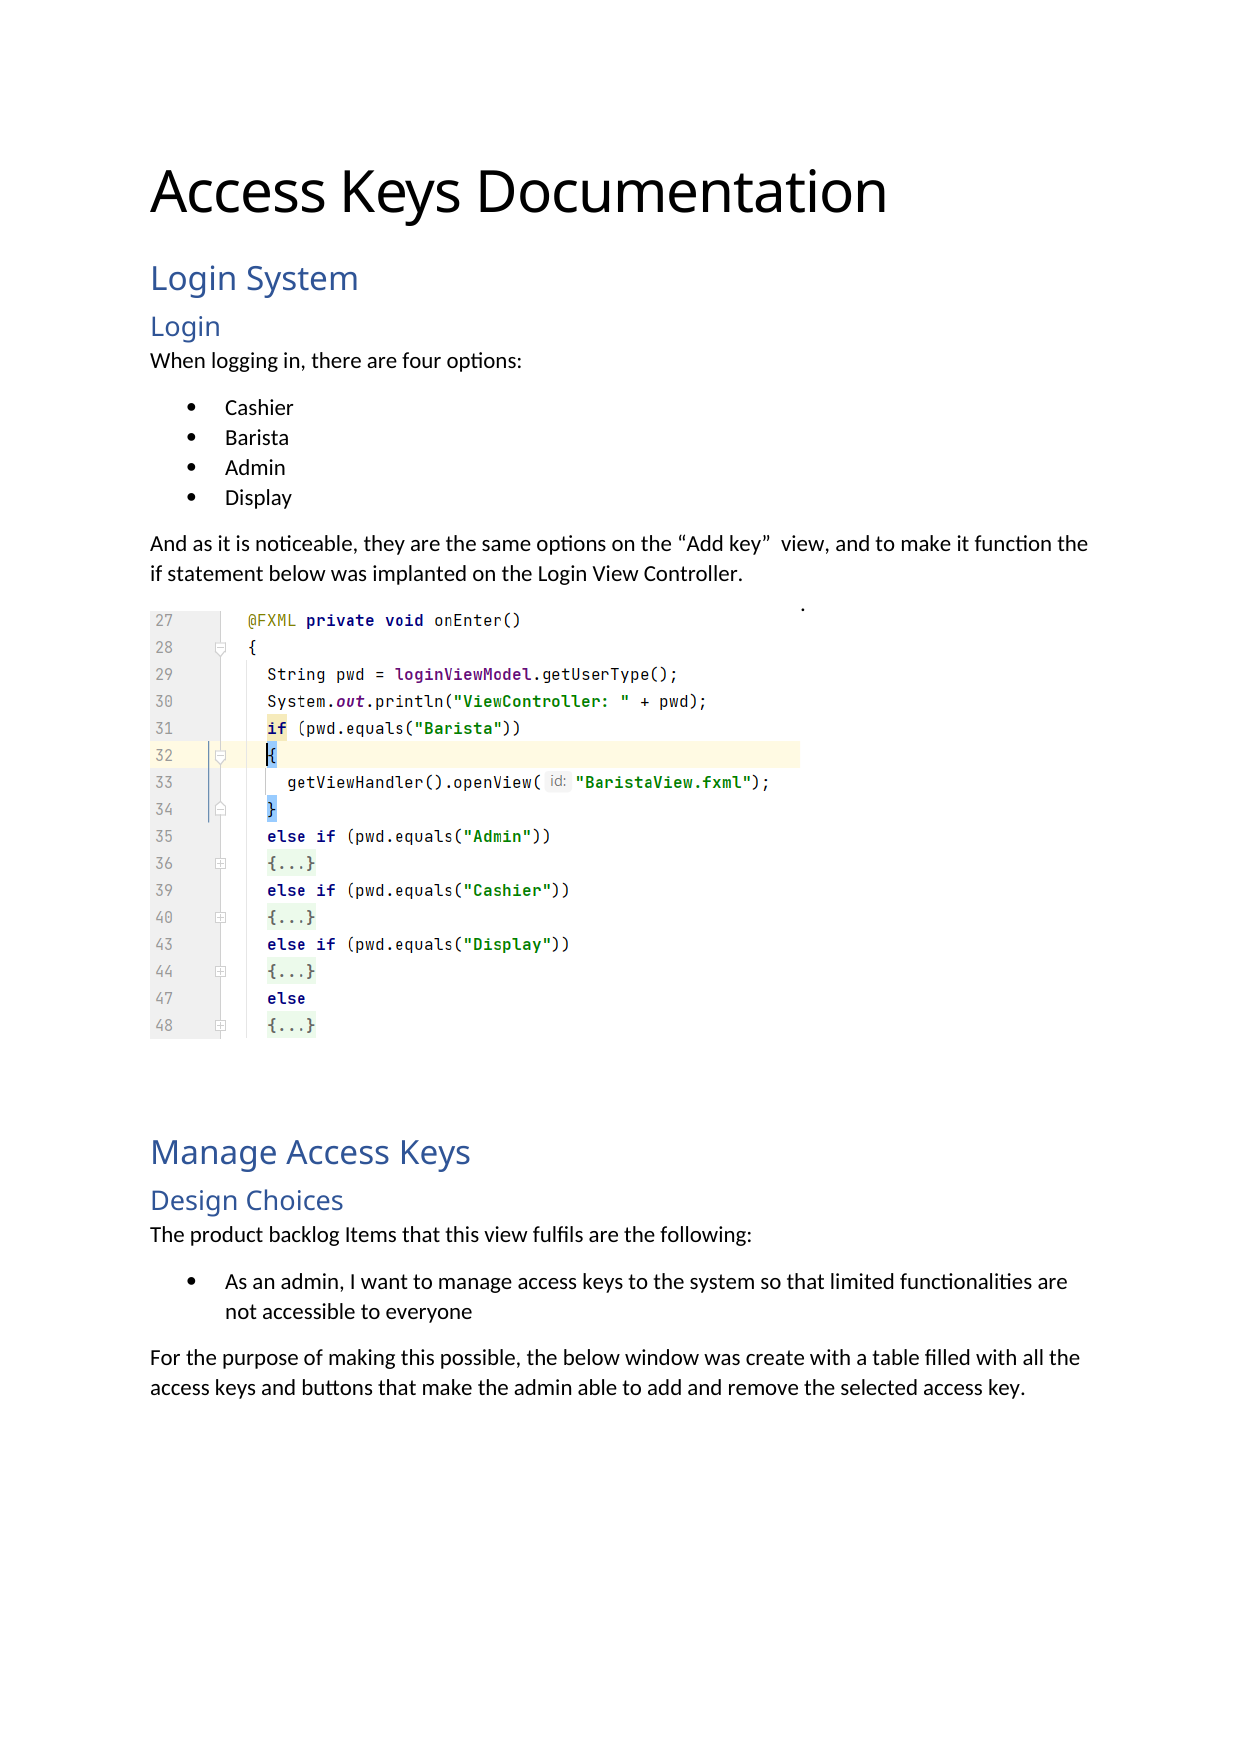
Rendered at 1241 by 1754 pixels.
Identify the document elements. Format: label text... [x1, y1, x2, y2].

list Admin [187, 453, 1090, 481]
title Access Keys Documentation [150, 150, 1090, 229]
subtitle Manage Access Keys [150, 1128, 1090, 1174]
text When logging in, there are four options: [150, 347, 1090, 374]
list Cashier [187, 393, 1090, 421]
list As an admin, I want to manage access keys to the system so that limited functionalities are not accessible to everyone [187, 1267, 1090, 1325]
list Display [187, 483, 1090, 511]
text For the purpose of making this possible, the below window was create with a table filled with all the access keys and buttons that make the admin able to add and remove the selected access key. [150, 1343, 1090, 1401]
subtitle Design Choices [150, 1181, 1090, 1218]
list Barista [187, 423, 1090, 451]
text And as it is noticeable, they are the same options on the “Add key” view, and to make it function the if statement below was implanted on the Login View Controller.. [150, 529, 1090, 1038]
subtitle Login [150, 307, 1090, 344]
subtitle Login System [150, 254, 1090, 300]
text The product backlog Items that this view fulfils are the following: [150, 1221, 1090, 1248]
